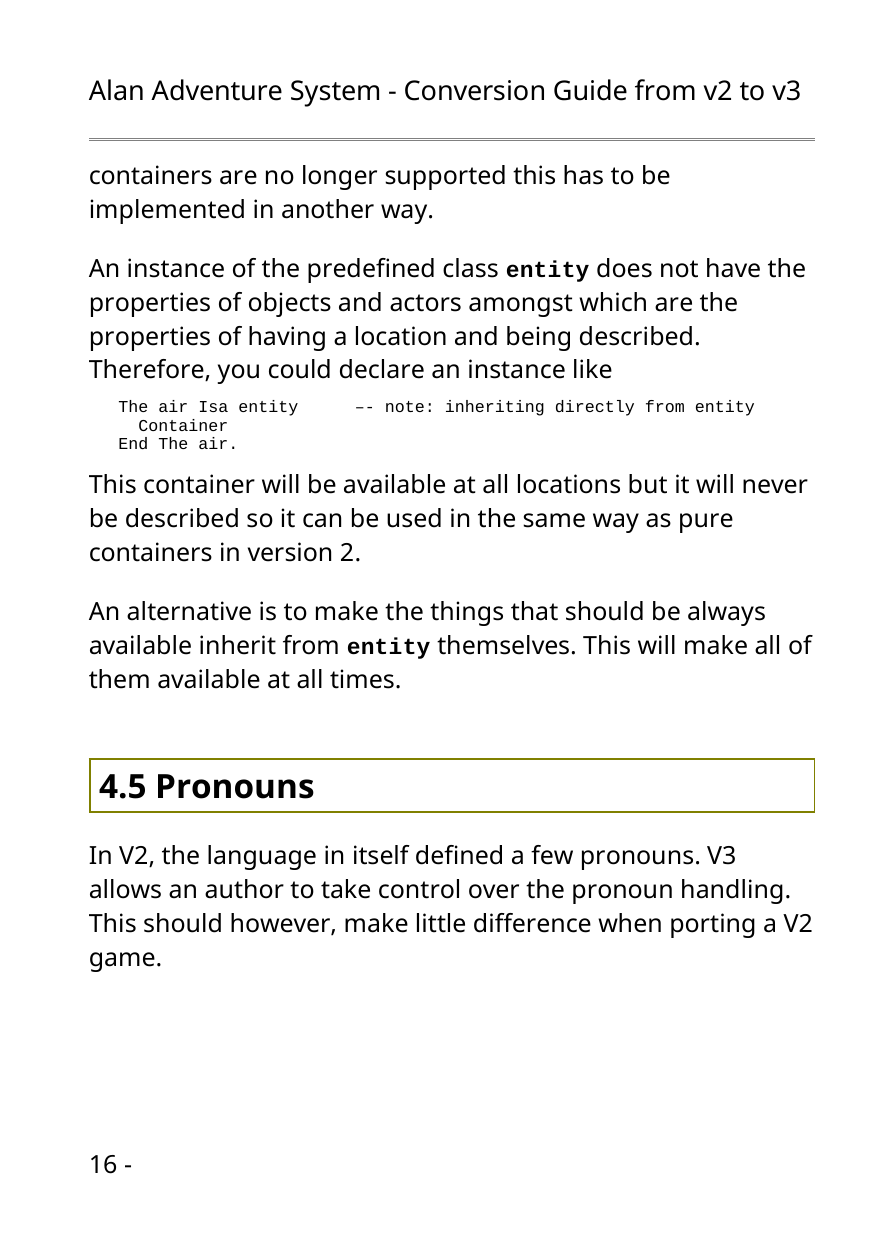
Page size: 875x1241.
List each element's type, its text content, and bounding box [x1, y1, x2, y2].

text This container will be available at all locations but it will never be described so it can be used in the same way as pure containers in version 2. [88, 467, 815, 569]
text An instance of the predefined class entity does not have the properties of objects and actors amongst which are the properties of having a location and being described. Therefore, you could declare an instance like [88, 251, 815, 386]
text containers are no longer supported this has to be implemented in another way. [88, 158, 815, 226]
text An alternative is to make the things that should be always available inherit from entity themselves. This will make all of them available at all times. [88, 594, 815, 696]
text The air Isa entity –- note: inheriting directly from entity Container End The air. [118, 399, 815, 454]
subtitle Pronouns [91, 760, 814, 811]
text In V2, the language in itself defined a few pronouns. V3 allows an author to take control over the pronoun handling. This should however, make little difference when porting a V2 game. [88, 838, 815, 973]
